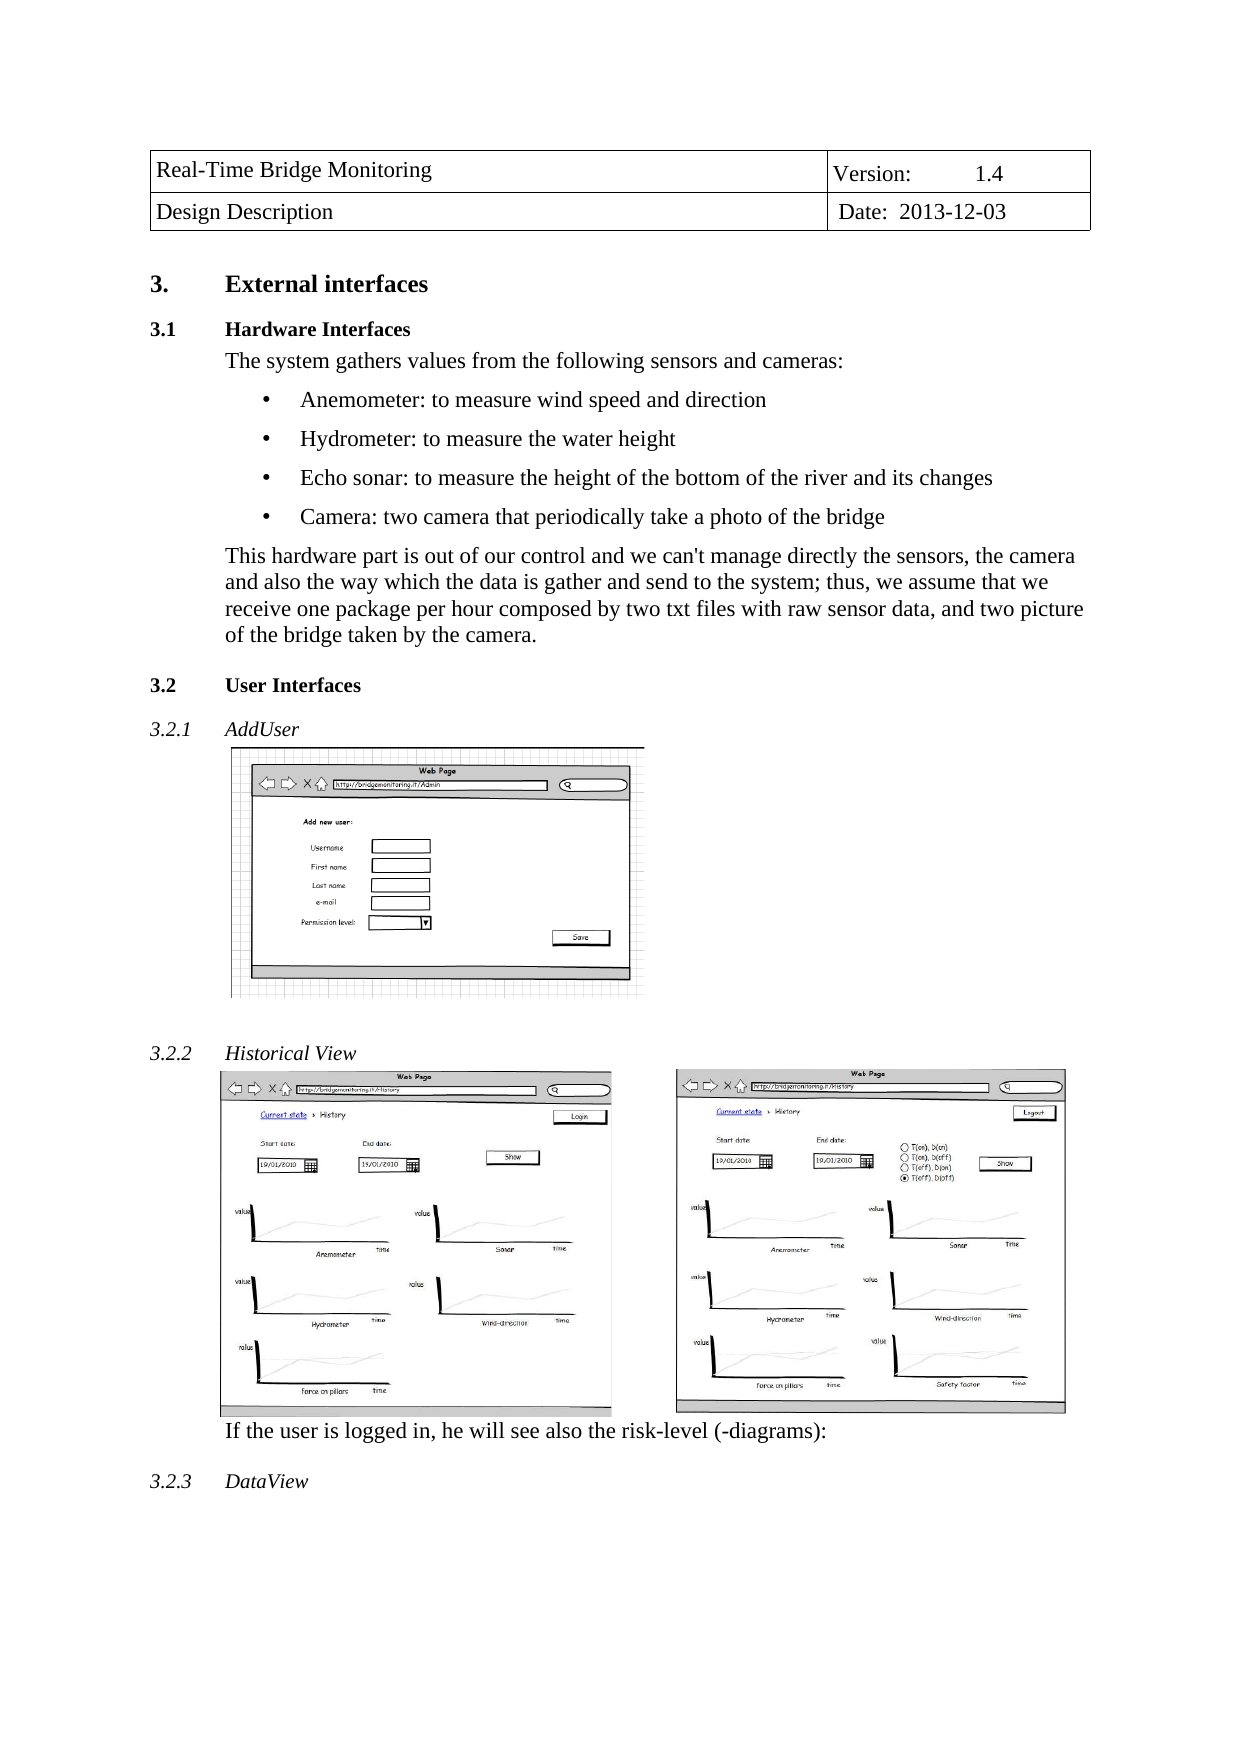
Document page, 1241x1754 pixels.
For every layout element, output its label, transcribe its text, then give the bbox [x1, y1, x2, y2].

subtitle User Interfaces [150, 672, 1090, 697]
subtitle External interfaces [150, 269, 1090, 298]
subtitle DataView [150, 1468, 1090, 1493]
subtitle Historical View [150, 1040, 1090, 1065]
subtitle AddUser [150, 716, 1090, 741]
picture [653, 1065, 1067, 1414]
list Camera: two camera that periodically take a photo of the bridge [262, 503, 1090, 529]
list Hydrometer: to measure the water height [262, 425, 1090, 452]
list Anemometer: to measure wind speed and direction [262, 386, 1090, 413]
picture [197, 1068, 612, 1417]
subtitle Hardware Interfaces [150, 316, 1090, 341]
list Echo sonar: to measure the height of the bottom of the river and its changes [262, 464, 1090, 491]
text If the user is logged in, he will see also the risk-level (-diagrams): [225, 1369, 1090, 1443]
text This hardware part is out of our control and we can't manage directly the sensors, the camera and also the way which the data is gather and send to the system; thus, we assume that we receive one package per hour composed by two txt files with raw sensor data, and two picture of the bridge taken by the camera. [225, 542, 1090, 647]
text The system gathers values from the following sensors and cameras: [225, 348, 1090, 374]
